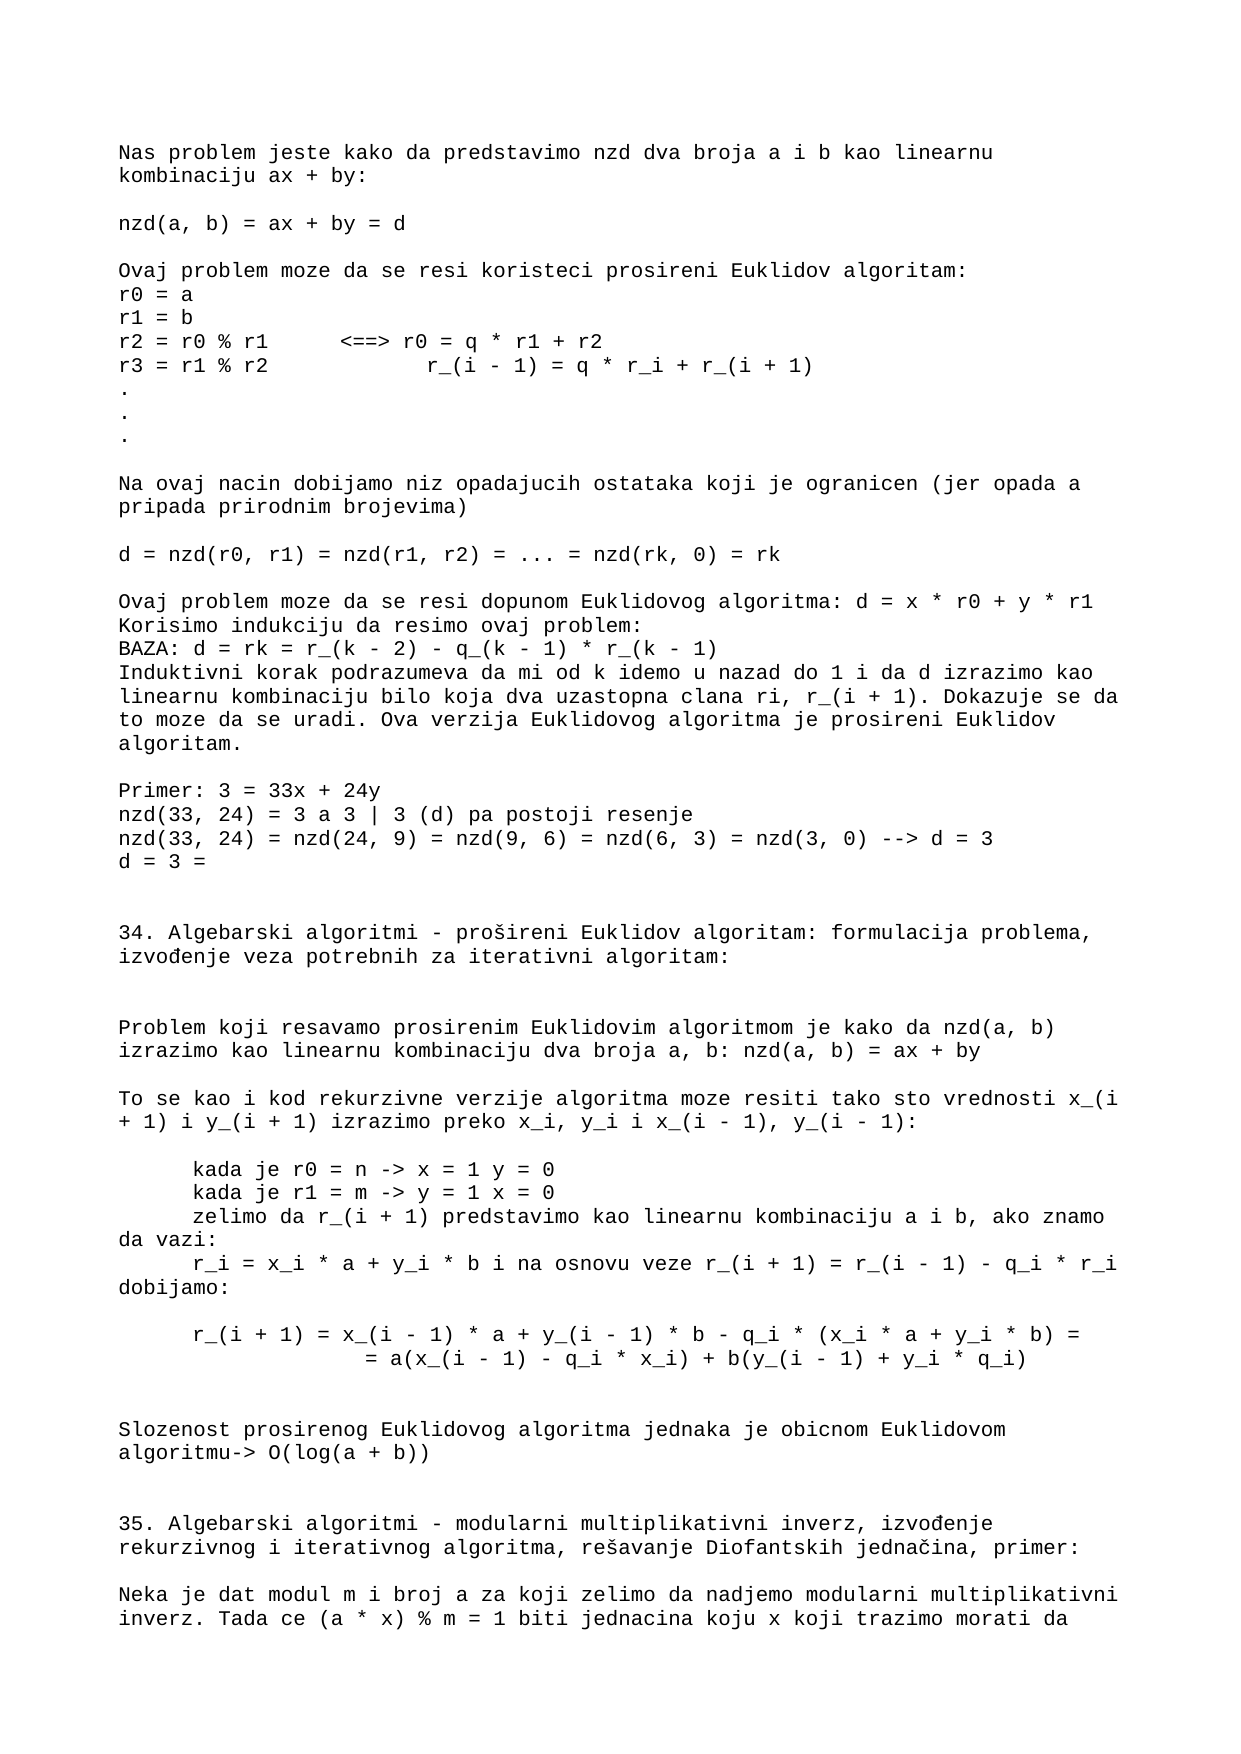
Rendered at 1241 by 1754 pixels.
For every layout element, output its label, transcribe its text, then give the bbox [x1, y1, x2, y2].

text Na ovaj nacin dobijamo niz opadajucih ostataka koji je ogranicen (jer opada a pripada prirodnim brojevima) [118, 473, 1122, 520]
text 34. Algebarski algoritmi - prošireni Euklidov algoritam: formulacija problema, izvođenje veza potrebnih za iterativni algoritam: [118, 922, 1122, 969]
text To se kao i kod rekurzivne verzije algoritma moze resiti tako sto vrednosti x_(i + 1) i y_(i + 1) izrazimo preko x_i, y_i i x_(i - 1), y_(i - 1): [118, 1088, 1122, 1135]
text Neka je dat modul m i broj a za koji zelimo da nadjemo modularni multiplikativni inverz. Tada ce (a * x) % m = 1 biti jednacina koju x koji trazimo morati da [118, 1584, 1122, 1631]
text nzd(33, 24) = nzd(24, 9) = nzd(9, 6) = nzd(6, 3) = nzd(3, 0) --> d = 3 [118, 827, 1122, 851]
text Induktivni korak podrazumeva da mi od k idemo u nazad do 1 i da d izrazimo kao linearnu kombinaciju bilo koja dva uzastopna clana ri, r_(i + 1). Dokazuje se da to moze da se uradi. Ova verzija Euklidovog algoritma je prosireni Euklidov algoritam. [118, 662, 1122, 757]
text Problem koji resavamo prosirenim Euklidovim algoritmom je kako da nzd(a, b) izrazimo kao linearnu kombinaciju dva broja a, b: nzd(a, b) = ax + by [118, 1017, 1122, 1064]
text Slozenost prosirenog Euklidovog algoritma jednaka je obicnom Euklidovom algoritmu-> O(log(a + b)) [118, 1419, 1122, 1466]
text Korisimo indukciju da resimo ovaj problem: [118, 615, 1122, 638]
text r_i = x_i * a + y_i * b i na osnovu veze r_(i + 1) = r_(i - 1) - q_i * r_i dobijamo: [118, 1253, 1122, 1300]
text kada je r1 = m -> y = 1 x = 0 [118, 1182, 1122, 1206]
text . [118, 426, 1122, 449]
text BAZA: d = rk = r_(k - 2) - q_(k - 1) * r_(k - 1) [118, 638, 1122, 662]
text Ovaj problem moze da se resi dopunom Euklidovog algoritma: d = x * r0 + y * r1 [118, 591, 1122, 615]
text . [118, 402, 1122, 426]
text r1 = b [118, 307, 1122, 331]
text d = 3 = [118, 851, 1122, 875]
text Ovaj problem moze da se resi koristeci prosireni Euklidov algoritam: [118, 260, 1122, 284]
text r3 = r1 % r2 r_(i - 1) = q * r_i + r_(i + 1) [118, 354, 1122, 378]
text nzd(33, 24) = 3 a 3 | 3 (d) pa postoji resenje [118, 804, 1122, 827]
text Nas problem jeste kako da predstavimo nzd dva broja a i b kao linearnu kombinaciju ax + by: [118, 142, 1122, 189]
text = a(x_(i - 1) - q_i * x_i) + b(y_(i - 1) + y_i * q_i) [118, 1348, 1122, 1371]
text r0 = a [118, 284, 1122, 307]
text d = nzd(r0, r1) = nzd(r1, r2) = ... = nzd(rk, 0) = rk [118, 544, 1122, 567]
text 35. Algebarski algoritmi - modularni multiplikativni inverz, izvođenje rekurzivnog i iterativnog algoritma, rešavanje Diofantskih jednačina, primer: [118, 1513, 1122, 1561]
text Primer: 3 = 33x + 24y [118, 780, 1122, 804]
text r_(i + 1) = x_(i - 1) * a + y_(i - 1) * b - q_i * (x_i * a + y_i * b) = [118, 1324, 1122, 1348]
text zelimo da r_(i + 1) predstavimo kao linearnu kombinaciju a i b, ako znamo da vazi: [118, 1206, 1122, 1253]
text kada je r0 = n -> x = 1 y = 0 [118, 1158, 1122, 1182]
text nzd(a, b) = ax + by = d [118, 213, 1122, 236]
text r2 = r0 % r1 <==> r0 = q * r1 + r2 [118, 331, 1122, 354]
text . [118, 378, 1122, 402]
